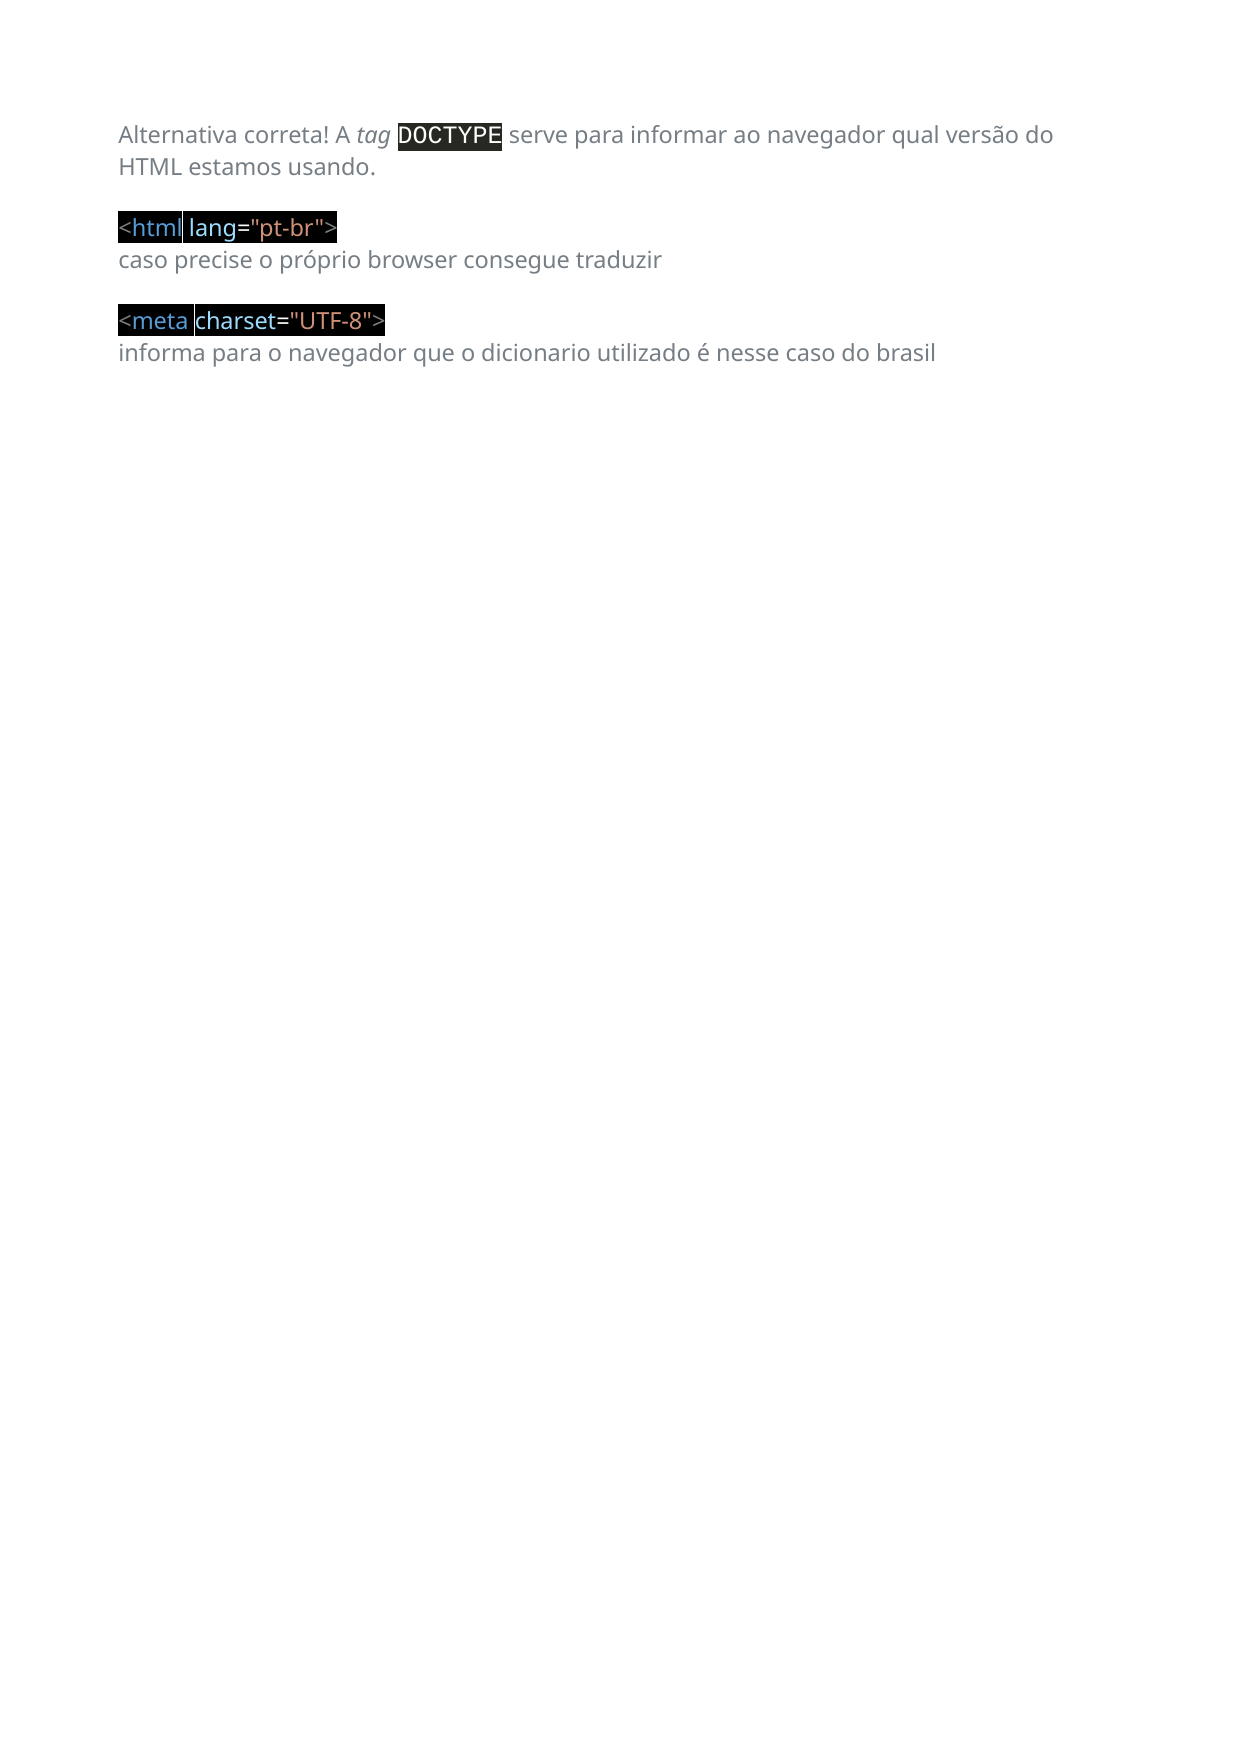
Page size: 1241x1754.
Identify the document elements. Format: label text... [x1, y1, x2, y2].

text <meta charset="UTF-8"> [118, 304, 1122, 336]
text caso precise o próprio browser consegue traduzir [118, 243, 1122, 275]
text informa para o navegador que o dicionario utilizado é nesse caso do brasil [118, 336, 1122, 368]
text <html lang="pt-br"> [118, 211, 1122, 243]
text Alternativa correta! A tag DOCTYPE serve para informar ao navegador qual versão do HTML estamos usando. [118, 118, 1122, 183]
